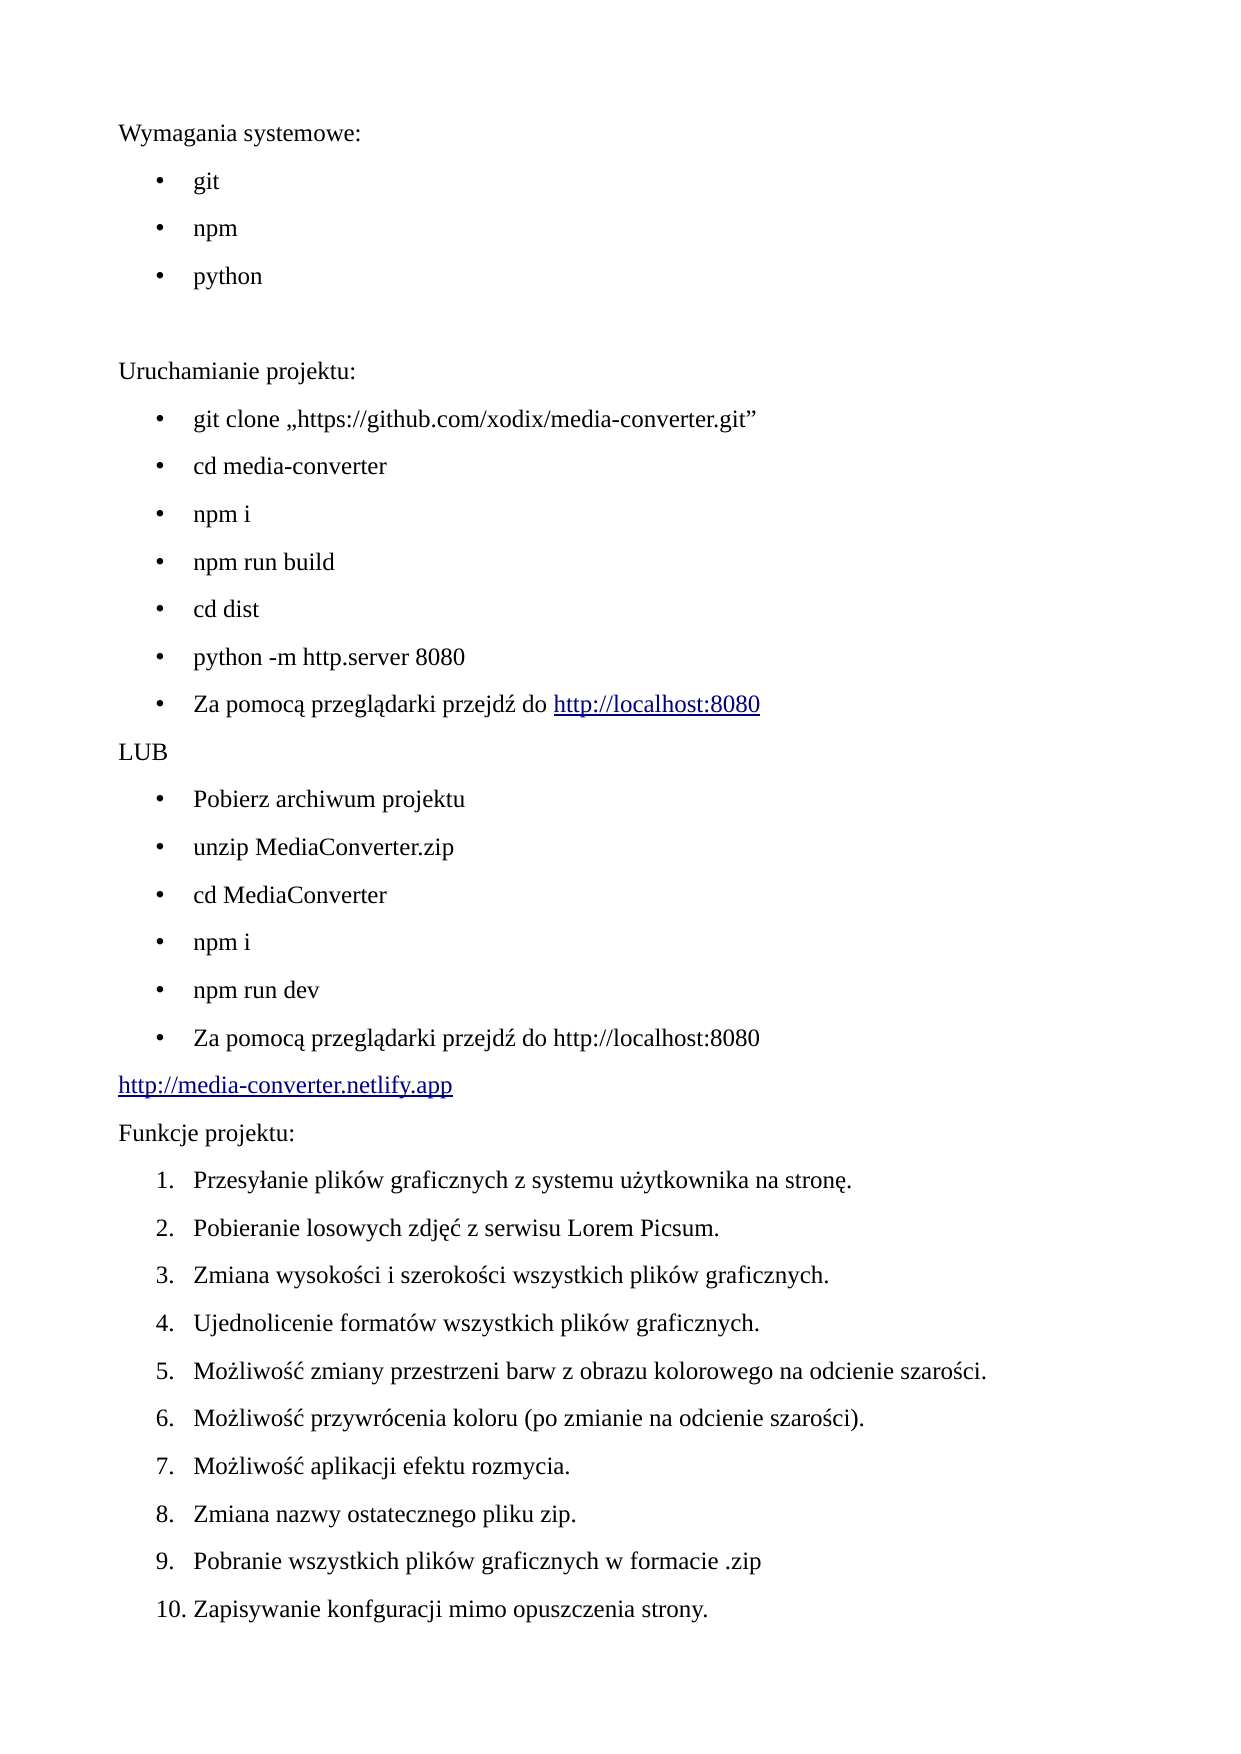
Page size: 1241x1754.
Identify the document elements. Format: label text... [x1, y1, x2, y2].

text Wymagania systemowe: [118, 118, 1122, 147]
text Funkcje projektu: [118, 1118, 1122, 1147]
list Możliwość aplikacji efektu rozmycia. [156, 1451, 1122, 1480]
list git [156, 166, 1122, 194]
list Za pomocą przeglądarki przejdź do http://localhost:8080 [156, 689, 1122, 718]
list npm i [156, 499, 1122, 528]
list git clone „https://github.com/xodix/media-converter.git” [156, 404, 1122, 432]
list npm i [156, 927, 1122, 956]
list cd MediaConverter [156, 880, 1122, 908]
list Zmiana nazwy ostatecznego pliku zip. [156, 1499, 1122, 1527]
list unzip MediaConverter.zip [156, 832, 1122, 861]
list cd dist [156, 594, 1122, 623]
list npm [156, 213, 1122, 242]
list npm run dev [156, 975, 1122, 1004]
list Możliwość zmiany przestrzeni barw z obrazu kolorowego na odcienie szarości. [156, 1356, 1122, 1384]
list python -m http.server 8080 [156, 642, 1122, 671]
text http://media-converter.netlify.app [118, 1070, 1122, 1099]
list Za pomocą przeglądarki przejdź do http://localhost:8080 [156, 1023, 1122, 1051]
list Ujednolicenie formatów wszystkich plików graficznych. [156, 1308, 1122, 1337]
list Możliwość przywrócenia koloru (po zmianie na odcienie szarości). [156, 1403, 1122, 1432]
list npm run build [156, 547, 1122, 575]
list Pobieranie losowych zdjęć z serwisu Lorem Picsum. [156, 1213, 1122, 1242]
list Pobranie wszystkich plików graficznych w formacie .zip [156, 1546, 1122, 1575]
text LUB [118, 737, 1122, 766]
list Zmiana wysokości i szerokości wszystkich plików graficznych. [156, 1261, 1122, 1289]
list Pobierz archiwum projektu [156, 784, 1122, 813]
list cd media-converter [156, 451, 1122, 480]
list Przesyłanie plików graficznych z systemu użytkownika na stronę. [156, 1165, 1122, 1194]
list python [156, 261, 1122, 290]
list Zapisywanie konfguracji mimo opuszczenia strony. [156, 1594, 1122, 1623]
text Uruchamianie projektu: [118, 356, 1122, 385]
